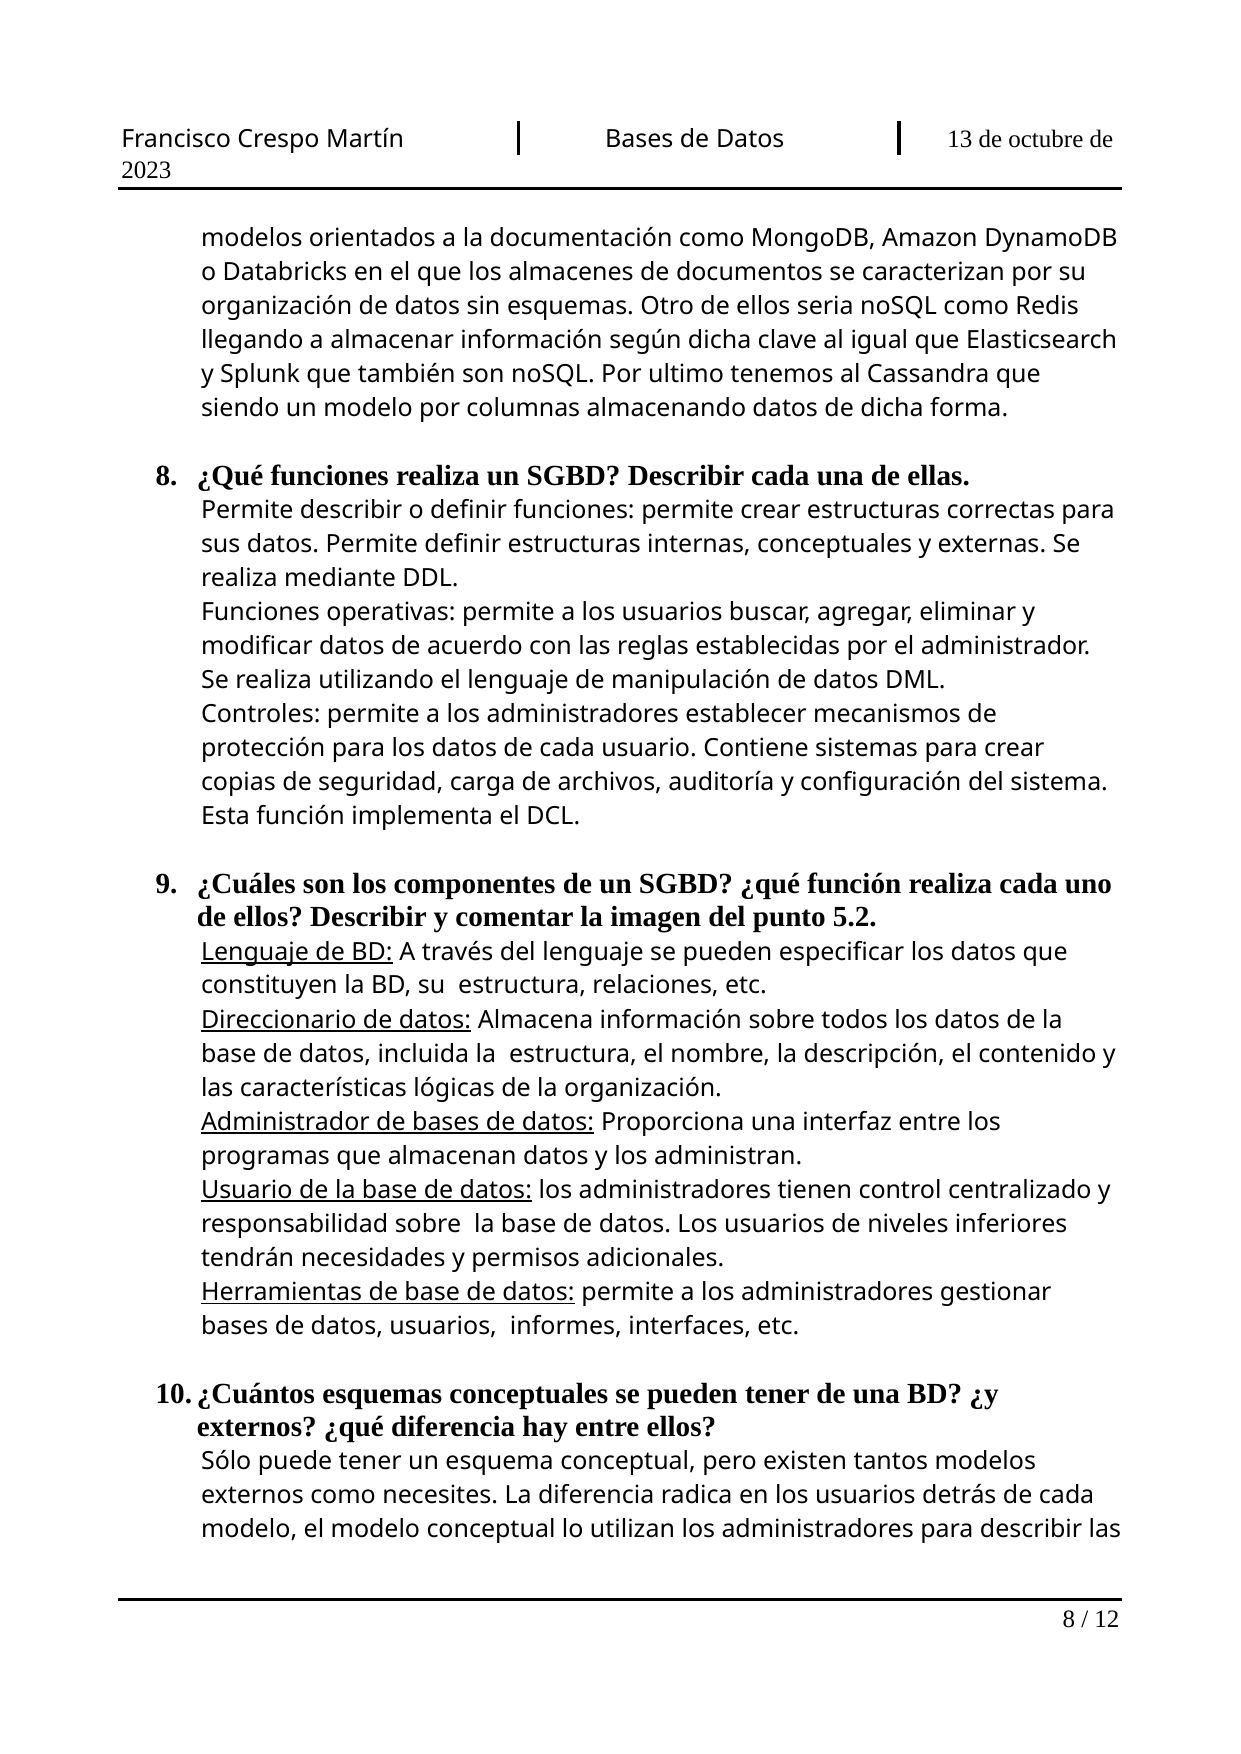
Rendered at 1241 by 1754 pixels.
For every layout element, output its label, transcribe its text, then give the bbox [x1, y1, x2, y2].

subtitle ¿Qué funciones realiza un SGBD? Describir cada una de ellas. [155, 458, 1122, 491]
subtitle Sólo puede tener un esquema conceptual, pero existen tantos modelos externos como necesites. La diferencia radica en los usuarios detrás de cada modelo, el modelo conceptual lo utilizan los administradores para describir las [201, 1443, 1122, 1545]
subtitle Controles: permite a los administradores establecer mecanismos de protección para los datos de cada usuario. Contiene sistemas para crear copias de seguridad, carga de archivos, auditoría y configuración del sistema. Esta función implementa el DCL. [201, 696, 1122, 832]
subtitle Permite describir o definir funciones: permite crear estructuras correctas para sus datos. Permite definir estructuras internas, conceptuales y externas. Se realiza mediante DDL. [201, 491, 1122, 593]
subtitle ¿Cuántos esquemas conceptuales se pueden tener de una BD? ¿y externos? ¿qué diferencia hay entre ellos? [155, 1376, 1122, 1443]
subtitle ¿Cuáles son los componentes de un SGBD? ¿qué función realiza cada uno de ellos? Describir y comentar la imagen del punto 5.2. [155, 866, 1122, 933]
subtitle Herramientas de base de datos: permite a los administradores gestionar bases de datos, usuarios, informes, interfaces, etc. [201, 1274, 1122, 1342]
subtitle Usuario de la base de datos: los administradores tienen control centralizado y responsabilidad sobre la base de datos. Los usuarios de niveles inferiores tendrán necesidades y permisos adicionales. [201, 1172, 1122, 1274]
subtitle Funciones operativas: permite a los usuarios buscar, agregar, eliminar y modificar datos de acuerdo con las reglas establecidas por el administrador. Se realiza utilizando el lenguaje de manipulación de datos DML. [201, 593, 1122, 696]
subtitle modelos orientados a la documentación como MongoDB, Amazon DynamoDB o Databricks en el que los almacenes de documentos se caracterizan por su organización de datos sin esquemas. Otro de ellos seria noSQL como Redis llegando a almacenar información según dicha clave al igual que Elasticsearch y Splunk que también son noSQL. Por ultimo tenemos al Cassandra que siendo un modelo por columnas almacenando datos de dicha forma. [201, 219, 1122, 424]
subtitle Direccionario de datos: Almacena información sobre todos los datos de la base de datos, incluida la estructura, el nombre, la descripción, el contenido y las características lógicas de la organización. [201, 1001, 1122, 1103]
subtitle Administrador de bases de datos: Proporciona una interfaz entre los programas que almacenan datos y los administran. [201, 1103, 1122, 1172]
subtitle Lenguaje de BD: A través del lenguaje se pueden especificar los datos que constituyen la BD, su estructura, relaciones, etc. [201, 933, 1122, 1001]
